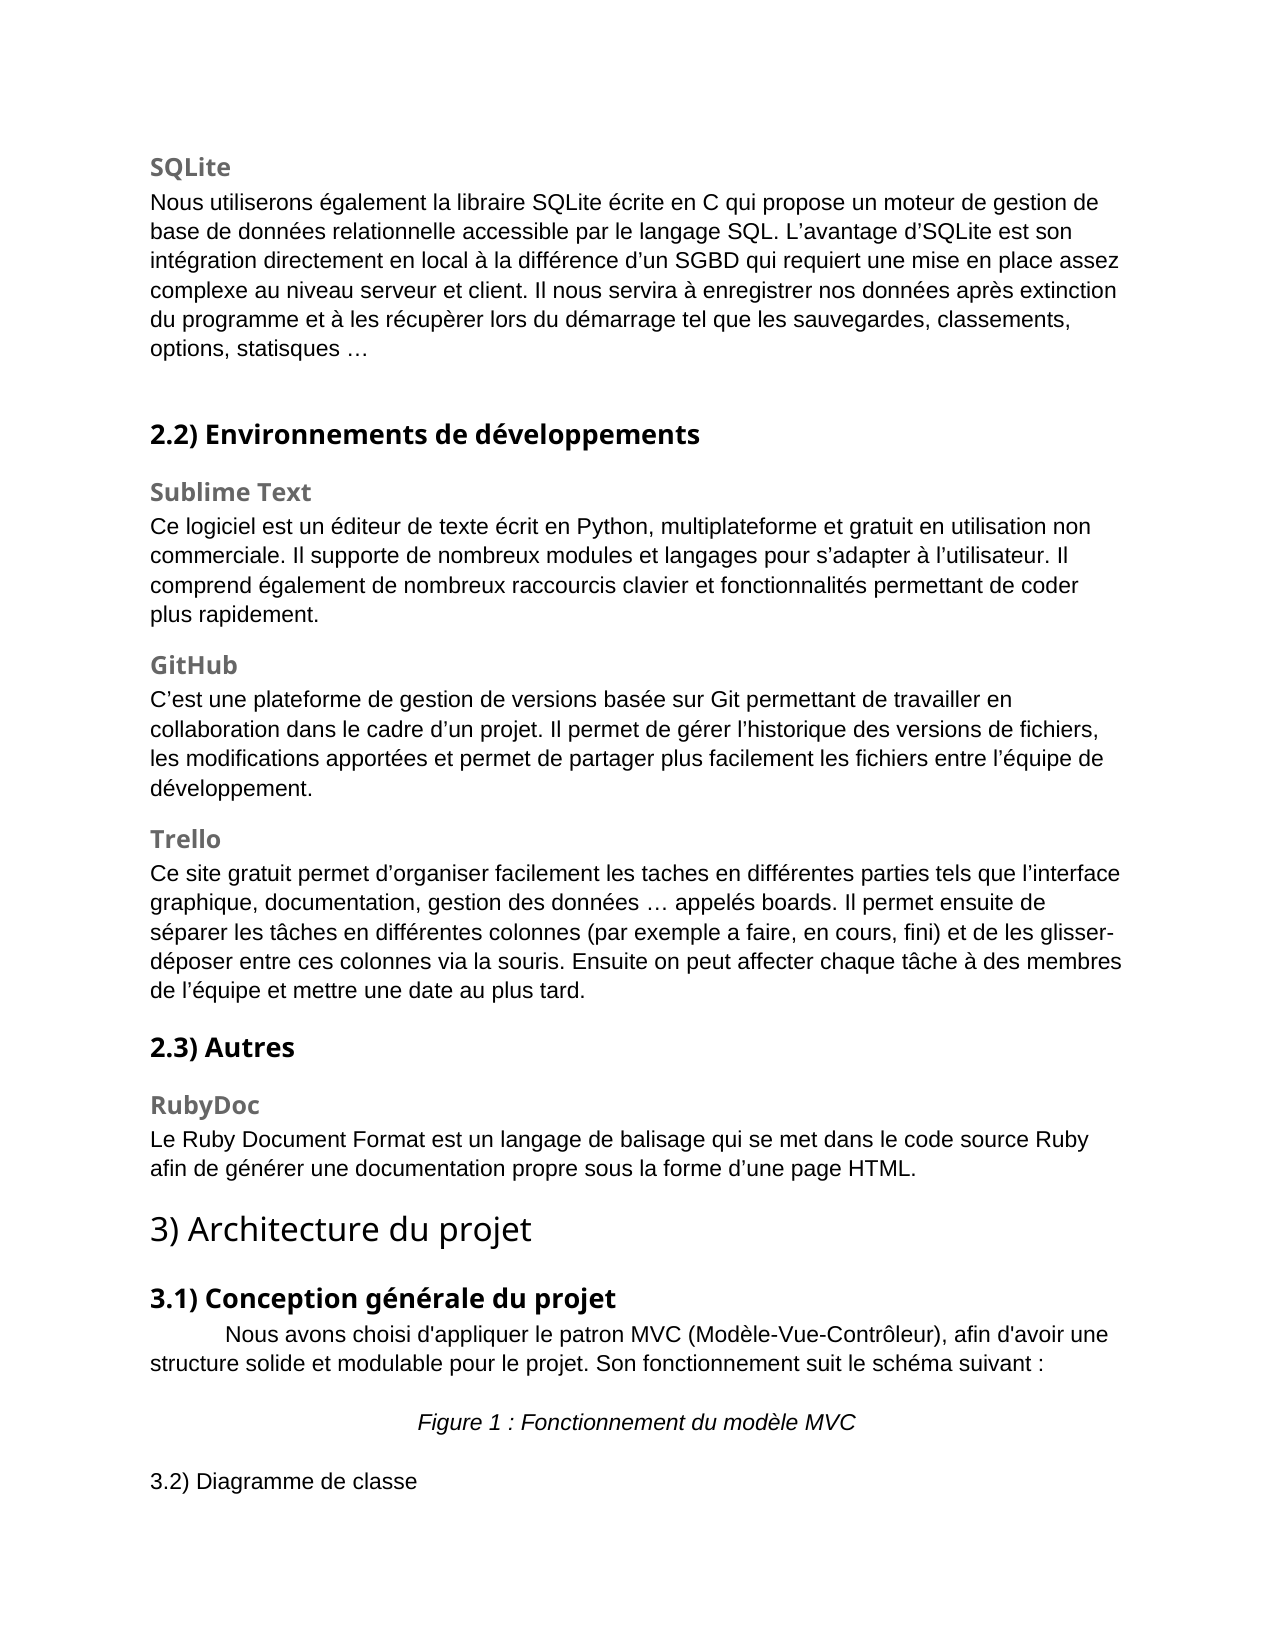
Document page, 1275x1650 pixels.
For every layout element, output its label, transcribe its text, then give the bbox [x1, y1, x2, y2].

subtitle 3) Architecture du projet [150, 1206, 1125, 1251]
text Nous avons choisi d'appliquer le patron MVC (Modèle-Vue-Contrôleur), afin d'avoir une structure solide et modulable pour le projet. Son fonctionnement suit le schéma suivant : [150, 1321, 1125, 1376]
subtitle GitHub [150, 648, 1125, 682]
subtitle Trello [150, 821, 1125, 855]
text Nous utiliserons également la libraire SQLite écrite en C qui propose un moteur de gestion de base de données relationnelle accessible par le langage SQL. L’avantage d’SQLite est son intégration directement en local à la différence d’un SGBD qui requiert une mise en place assez complexe au niveau serveur et client. Il nous servira à enregistrer nos données après extinction du programme et à les récupèrer lors du démarrage tel que les sauvegardes, classements, options, statisques … [150, 189, 1125, 362]
text Ce logiciel est un éditeur de texte écrit en Python, multiplateforme et gratuit en utilisation non commerciale. Il supporte de nombreux modules et langages pour s’adapter à l’utilisateur. Il comprend également de nombreux raccourcis clavier et fonctionnalités permettant de coder plus rapidement. [150, 514, 1125, 628]
subtitle RubyDoc [150, 1087, 1125, 1121]
subtitle 2.3) Autres [150, 1028, 1125, 1065]
text 3.2) Diagramme de classe [150, 1468, 1125, 1494]
subtitle Sublime Text [150, 475, 1125, 509]
subtitle 3.1) Conception générale du projet [150, 1279, 1125, 1316]
subtitle SQLite [150, 150, 1125, 184]
text Figure 1 : Fonctionnement du modèle MVC [150, 1409, 1125, 1435]
text C’est une plateforme de gestion de versions basée sur Git permettant de travailler en collaboration dans le cadre d’un projet. Il permet de gérer l’historique des versions de fichiers, les modifications apportées et permet de partager plus facilement les fichiers entre l’équipe de développement. [150, 687, 1125, 801]
text Ce site gratuit permet d’organiser facilement les taches en différentes parties tels que l’interface graphique, documentation, gestion des données … appelés boards. Il permet ensuite de séparer les tâches en différentes colonnes (par exemple a faire, en cours, fini) et de les glisser-déposer entre ces colonnes via la souris. Ensuite on peut affecter chaque tâche à des membres de l’équipe et mettre une date au plus tard. [150, 861, 1125, 1004]
subtitle 2.2) Environnements de développements [150, 416, 1125, 452]
text Le Ruby Document Format est un langage de balisage qui se met dans le code source Ruby afin de générer une documentation propre sous la forme d’une page HTML. [150, 1126, 1125, 1181]
